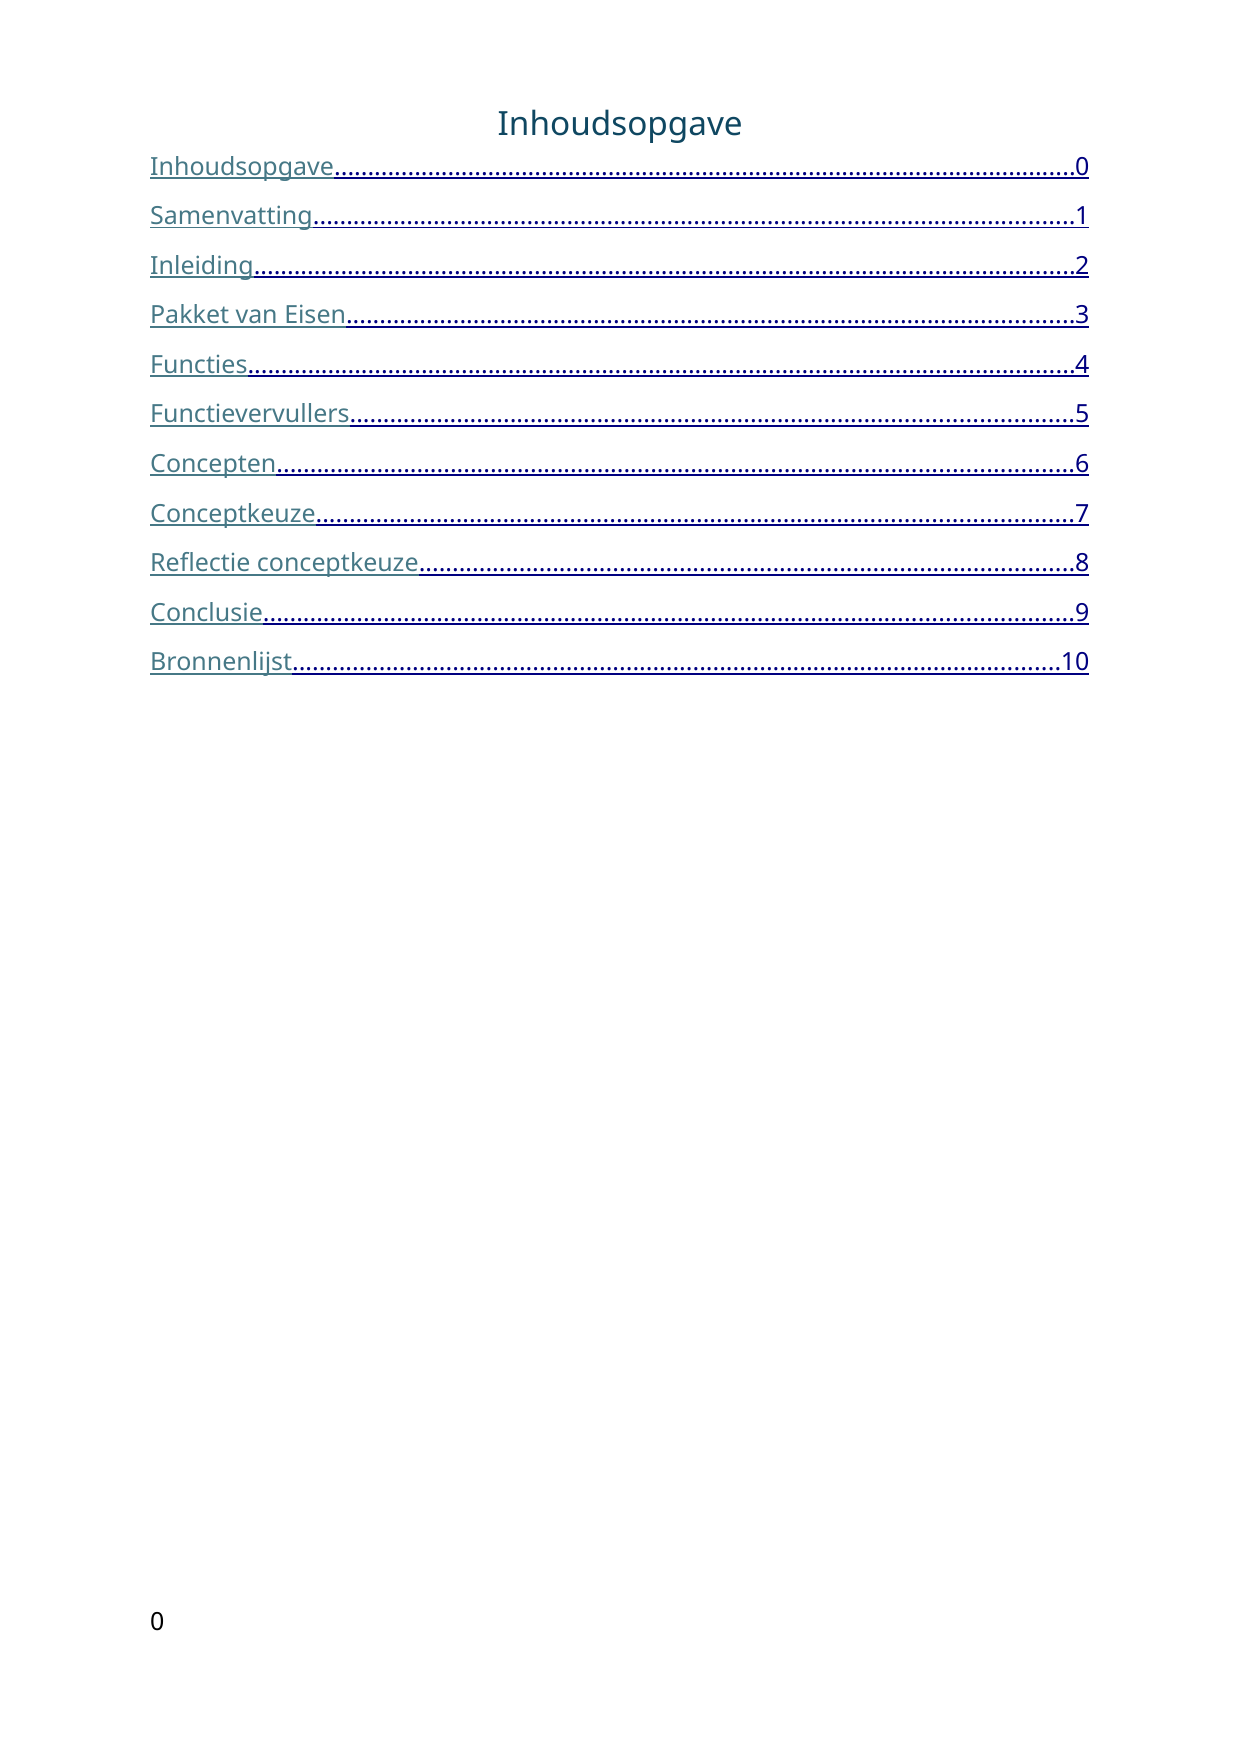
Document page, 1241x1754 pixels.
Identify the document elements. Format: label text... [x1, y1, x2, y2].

text Reflectie conceptkeuze 8 [150, 545, 1090, 579]
text Conceptkeuze 7 [150, 495, 1090, 529]
text Functievervullers 5 [150, 396, 1090, 430]
text Samenvatting 1 [150, 198, 1090, 232]
text Inhoudsopgave 0 [150, 148, 1090, 182]
text Concepten 6 [150, 446, 1090, 480]
text Pakket van Eisen 3 [150, 297, 1090, 331]
text Conclusie 9 [150, 594, 1090, 628]
text Bronnenlijst 10 [150, 644, 1090, 678]
subtitle Inhoudsopgave [150, 100, 1090, 145]
text Inleiding 2 [150, 247, 1090, 281]
text Functies 4 [150, 346, 1090, 381]
